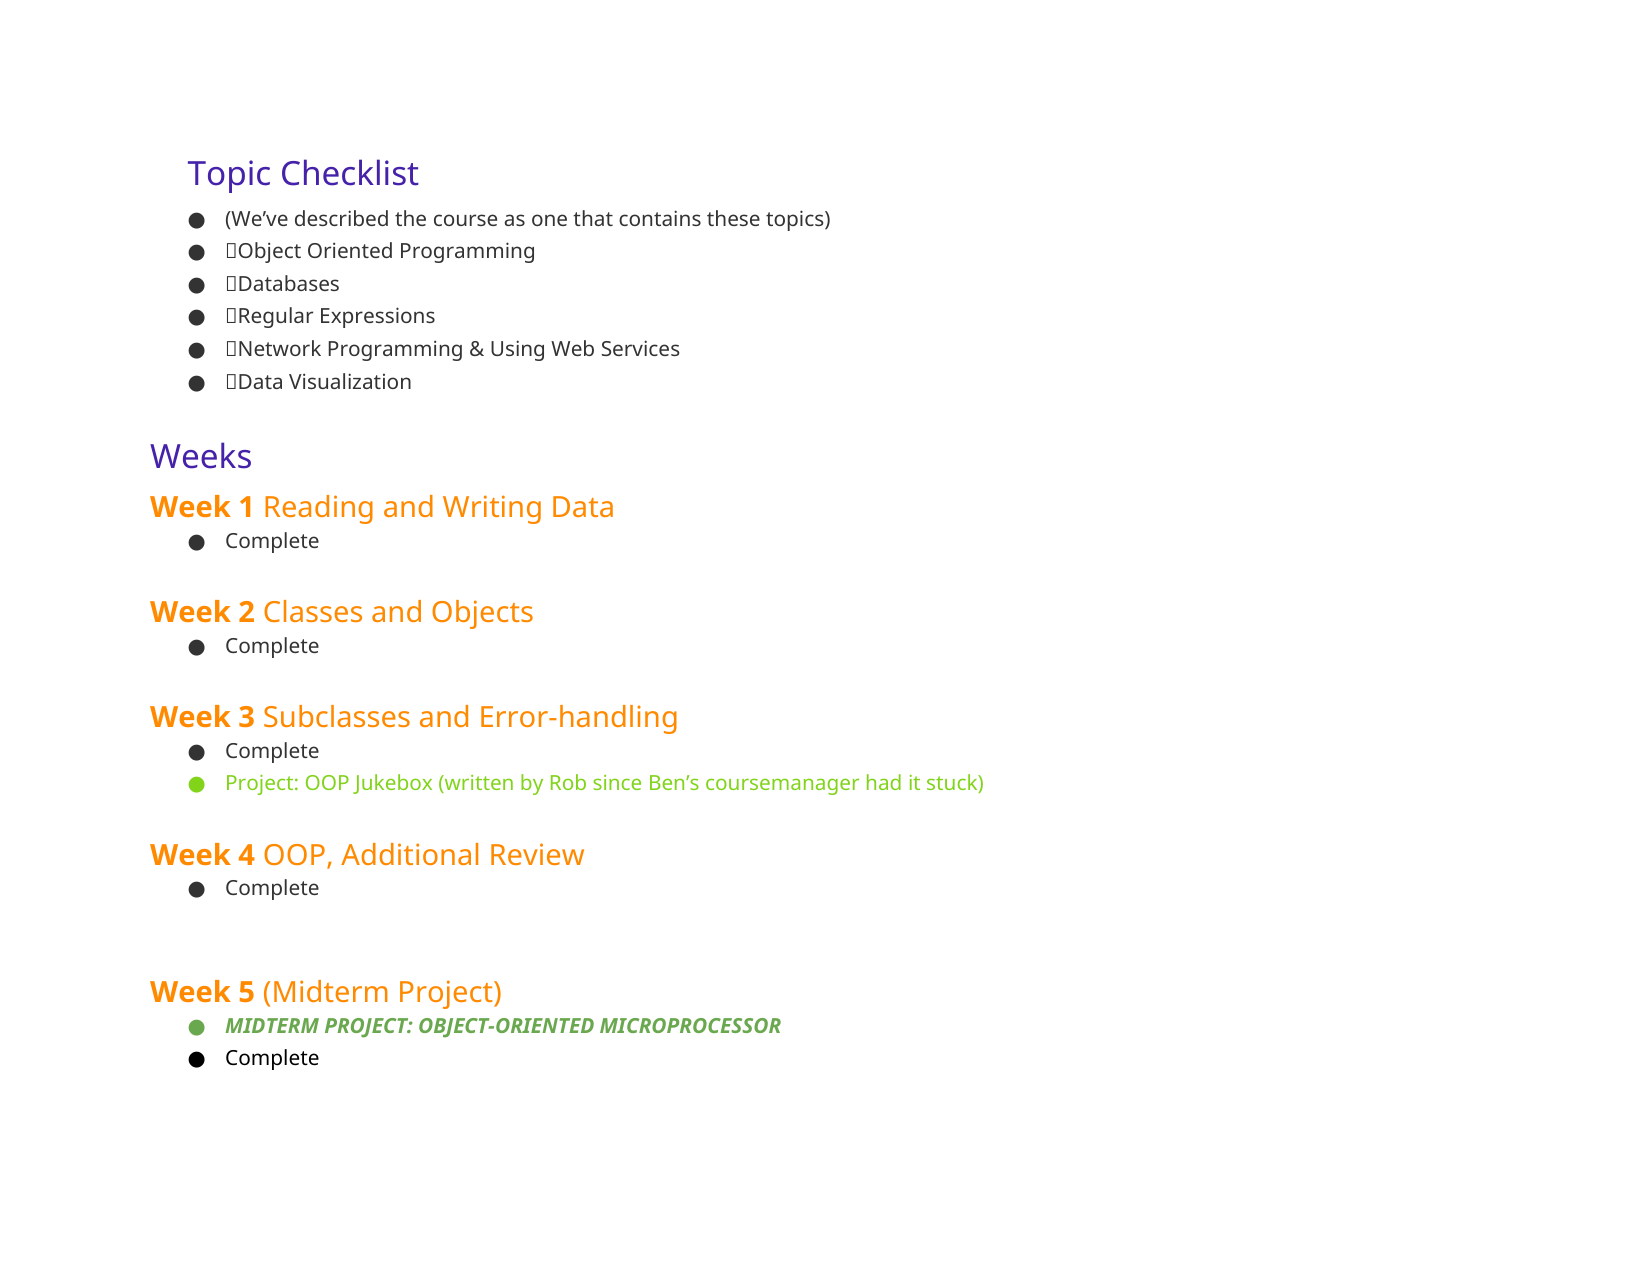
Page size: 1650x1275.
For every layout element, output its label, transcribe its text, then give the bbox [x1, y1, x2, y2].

list Complete [187, 736, 1500, 764]
list MIDTERM PROJECT: OBJECT-ORIENTED MICROPROCESSOR [187, 1011, 1500, 1039]
list Complete [187, 873, 1500, 902]
subtitle Week 1 Reading and Writing Data [150, 486, 1500, 526]
list (We’ve described the course as one that contains these topics) [187, 204, 1500, 232]
list Project: OOP Jukebox (written by Rob since Ben’s coursemanager had it stuck) [187, 768, 1500, 797]
subtitle Weeks [150, 433, 1500, 478]
subtitle Week 2 Classes and Objects [150, 591, 1500, 631]
subtitle Week 5 (Midterm Project) [150, 971, 1500, 1011]
subtitle Topic Checklist [187, 150, 1500, 195]
subtitle Week 4 OOP, Additional Review [150, 834, 1500, 873]
list Complete [187, 631, 1500, 659]
list ✅Network Programming & Using Web Services [187, 334, 1500, 363]
list Complete [187, 1043, 1500, 1072]
subtitle Week 3 Subclasses and Error-handling [150, 696, 1500, 736]
list ✅Object Oriented Programming [187, 236, 1500, 265]
list Complete [187, 526, 1500, 587]
list ✅Data Visualization [187, 367, 1500, 395]
list ✅Databases [187, 269, 1500, 297]
list ✅Regular Expressions [187, 302, 1500, 330]
